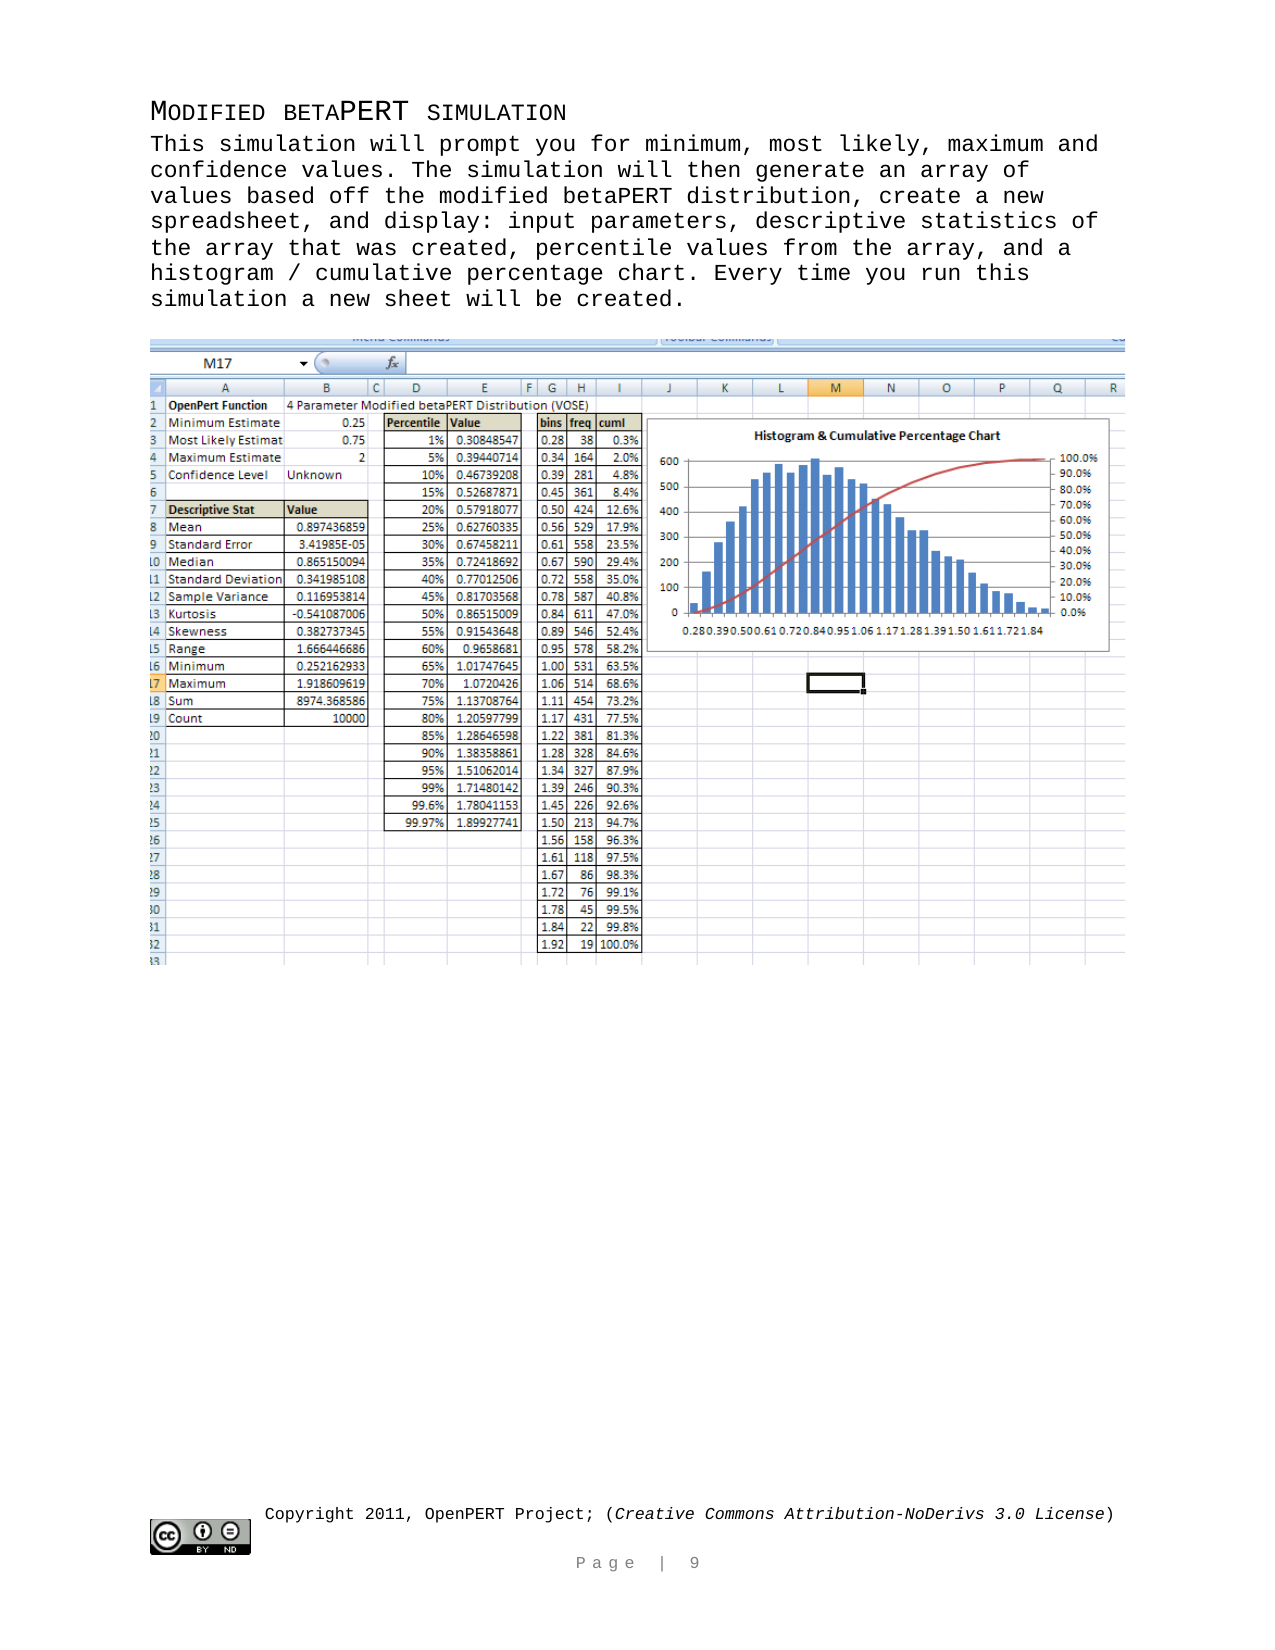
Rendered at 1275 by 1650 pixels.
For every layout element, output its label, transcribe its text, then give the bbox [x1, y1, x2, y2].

text This simulation will prompt you for minimum, most likely, maximum and confidence values. The simulation will then generate an array of values based off the modified betaPERT distribution, create a new spreadsheet, and display: input parameters, descriptive statistics of the array that was created, percentile values from the array, and a histogram / cumulative percentage chart. Every time you run this simulation a new sheet will be created. [150, 132, 1125, 314]
subtitle Modified betaPERT simulation [150, 96, 1125, 129]
